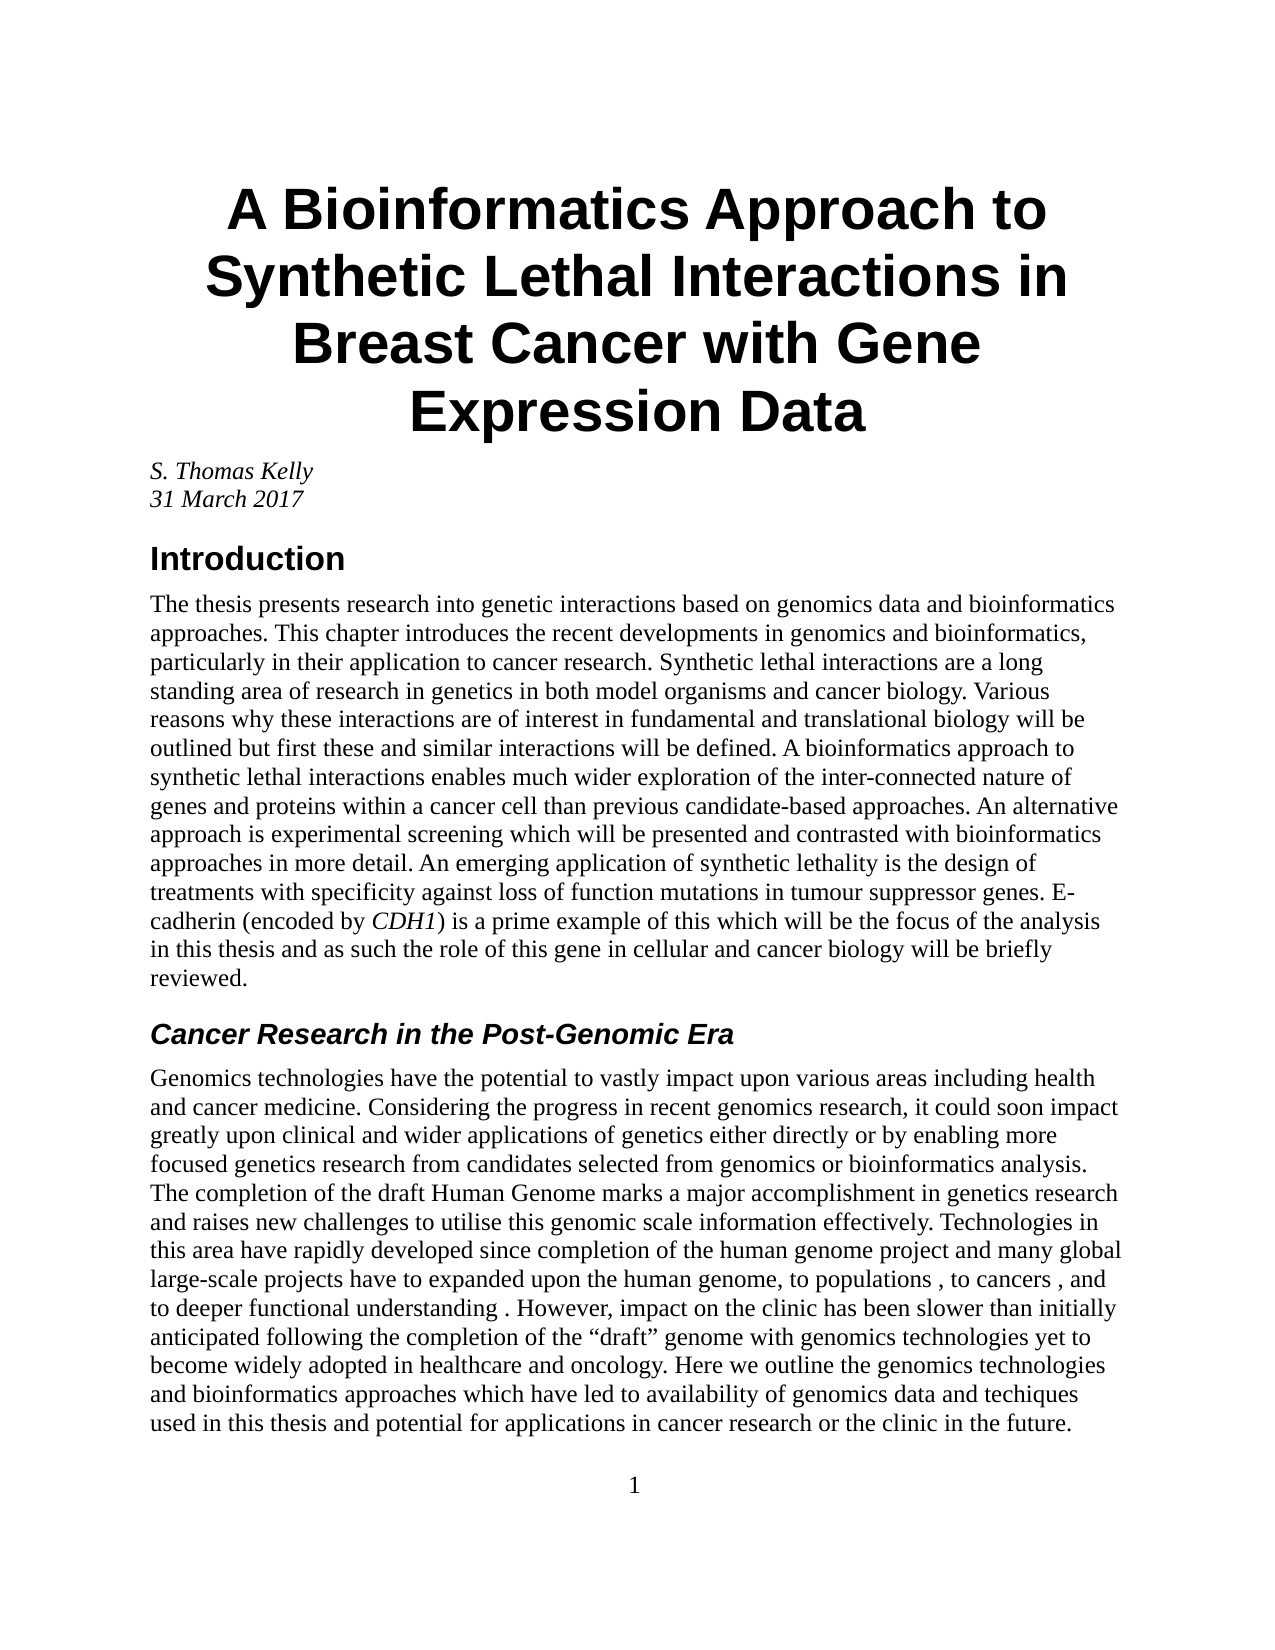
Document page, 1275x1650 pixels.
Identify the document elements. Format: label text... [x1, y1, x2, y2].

text Genomics technologies have the potential to vastly impact upon various areas including health and cancer medicine. Considering the progress in recent genomics research, it could soon impact greatly upon clinical and wider applications of genetics either directly or by enabling more focused genetics research from candidates selected from genomics or bioinformatics analysis. The completion of the draft Human Genome marks a major accomplishment in genetics research and raises new challenges to utilise this genomic scale information effectively. Technologies in this area have rapidly developed since completion of the human genome project and many global large-scale projects have to expanded upon the human genome, to populations , to cancers , and to deeper functional understanding . However, impact on the clinic has been slower than initially anticipated following the completion of the “draft” genome with genomics technologies yet to become widely adopted in healthcare and oncology. Here we outline the genomics technologies and bioinformatics approaches which have led to availability of genomics data and techiques used in this thesis and potential for applications in cancer research or the clinic in the future. [150, 1063, 1125, 1437]
subtitle Introduction [150, 538, 1125, 577]
title A Bioinformatics Approach to Synthetic Lethal Interactions in Breast Cancer with Gene Expression Data [150, 175, 1125, 443]
text 31 March 2017 [150, 484, 1125, 513]
text S. Thomas Kelly [150, 456, 1125, 484]
text The thesis presents research into genetic interactions based on genomics data and bioinformatics approaches. This chapter introduces the recent developments in genomics and bioinformatics, particularly in their application to cancer research. Synthetic lethal interactions are a long standing area of research in genetics in both model organisms and cancer biology. Various reasons why these interactions are of interest in fundamental and translational biology will be outlined but first these and similar interactions will be defined. A bioinformatics approach to synthetic lethal interactions enables much wider exploration of the inter-connected nature of genes and proteins within a cancer cell than previous candidate-based approaches. An alternative approach is experimental screening which will be presented and contrasted with bioinformatics approaches in more detail. An emerging application of synthetic lethality is the design of treatments with specificity against loss of function mutations in tumour suppressor genes. E-cadherin (encoded by CDH1) is a prime example of this which will be the focus of the analysis in this thesis and as such the role of this gene in cellular and cancer biology will be briefly reviewed. [150, 589, 1125, 992]
subtitle Cancer Research in the Post-Genomic Era [150, 1017, 1125, 1051]
